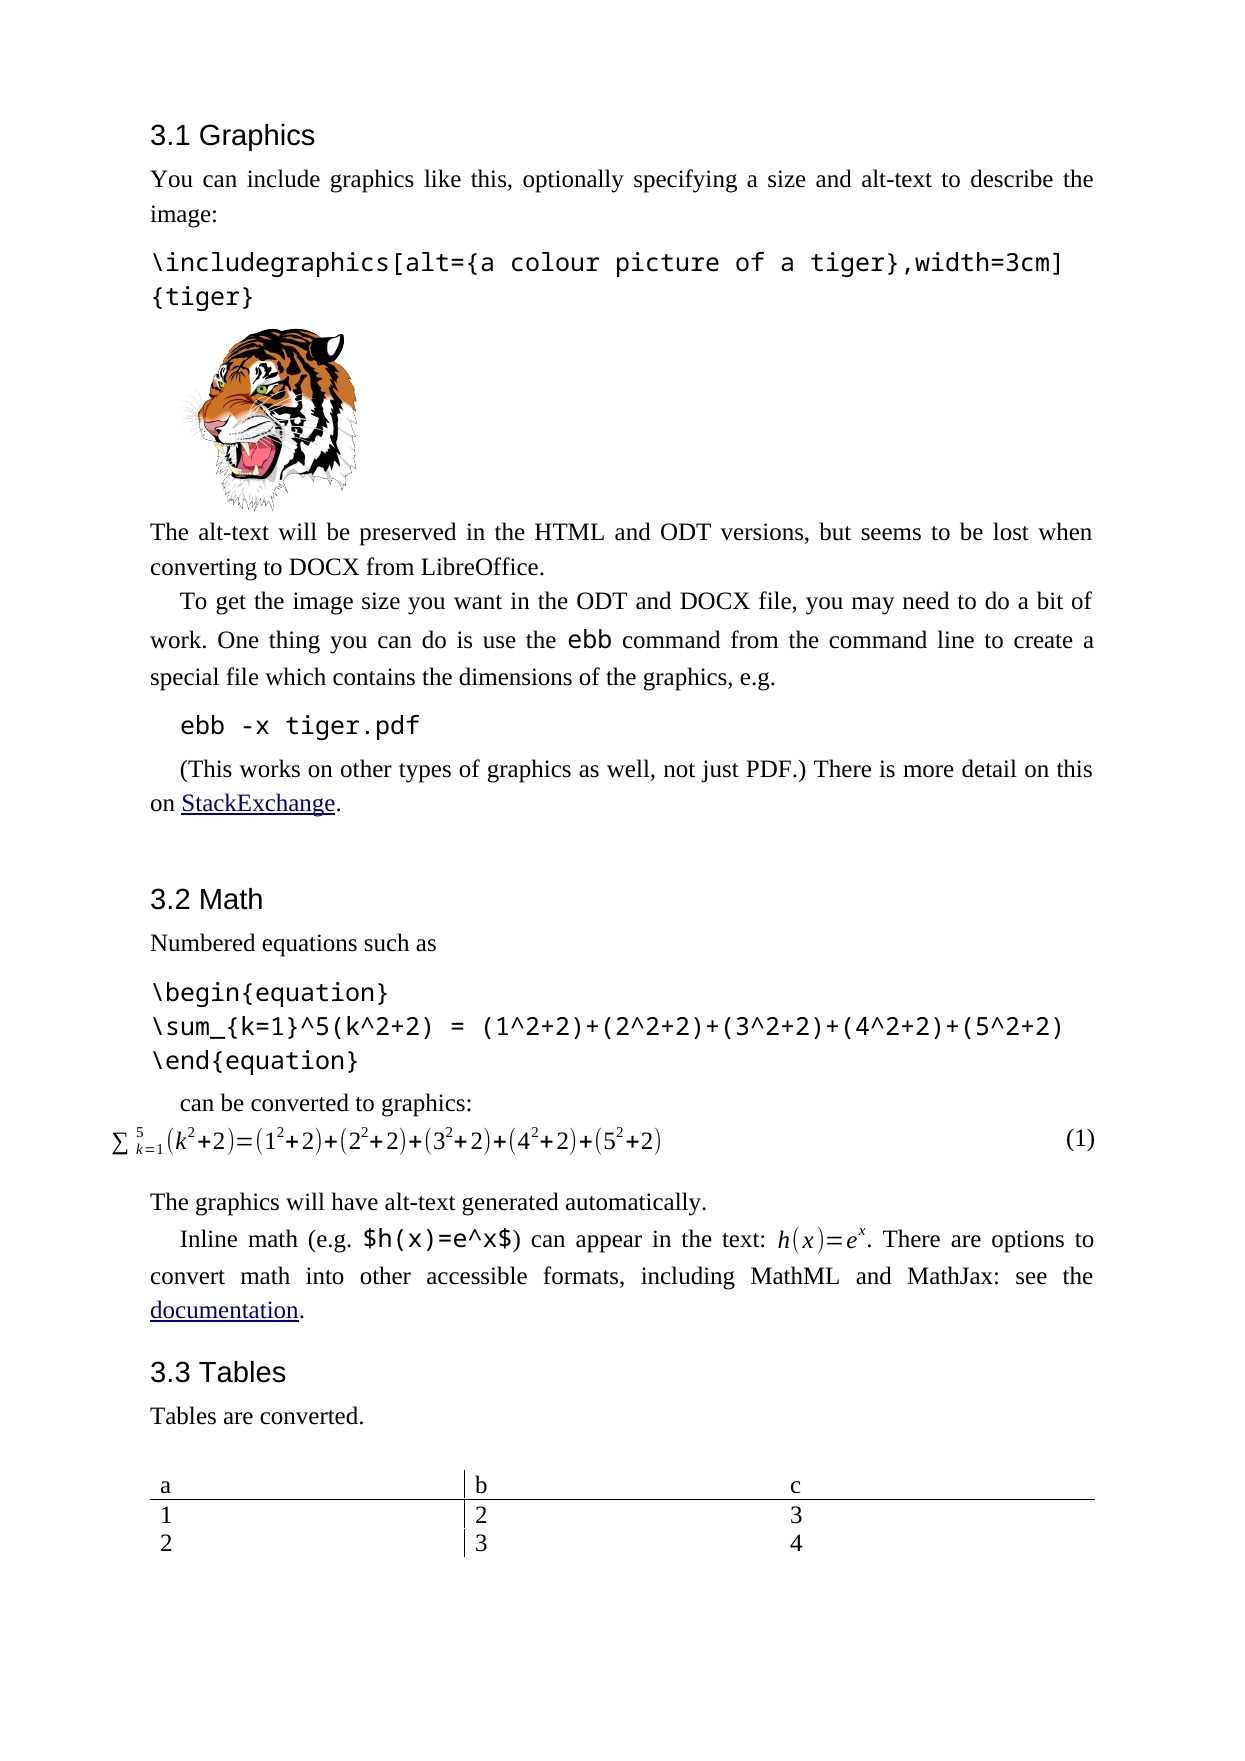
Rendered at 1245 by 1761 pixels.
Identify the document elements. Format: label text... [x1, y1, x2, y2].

table_cell 3 [780, 1500, 1095, 1528]
table_cell 3 [465, 1529, 780, 1557]
table_header b [465, 1470, 780, 1498]
subtitle 3.3 Tables [150, 1355, 1095, 1388]
table_cell 1 [150, 1500, 464, 1528]
text Tables are converted. [150, 1401, 1095, 1429]
text (This works on other types of graphics as well, not just PDF.) There is more detail on this on StackExchange. [150, 754, 1095, 817]
text To get the image size you want in the ODT and DOCX file, you may need to do a bit of work. One thing you can do is use the ebb command from the command line to create a special file which contains the dimensions of the graphics, e.g. [150, 586, 1095, 690]
text The alt-text will be preserved in the HTML and ODT versions, but seems to be lost when converting to DOCX from LibreOffice. [150, 325, 1095, 581]
table_cell 4 [780, 1529, 1095, 1557]
table_header [150, 1123, 622, 1187]
table_header (1) [622, 1123, 1095, 1187]
text You can include graphics like this, optionally specifying a size and alt-text to describe the image: [150, 164, 1095, 227]
text \begin{equation} \sum_{k=1}^5(k^2+2) = (1^2+2)+(2^2+2)+(3^2+2)+(4^2+2)+(5^2+2) \end{equation} [150, 974, 1095, 1077]
text The graphics will have alt-text generated automatically. [150, 1187, 1095, 1215]
text can be converted to graphics: [150, 1088, 1095, 1117]
text ebb -x tiger.pdf [150, 708, 1095, 742]
picture [179, 324, 358, 512]
table_cell 2 [150, 1529, 464, 1557]
table_header c [780, 1470, 1095, 1498]
text Inline math (e.g. $h(x)=e^x$) can appear in the text: . There are options to convert math into other accessible formats, including MathML and MathJax: see the documentation. [150, 1221, 1095, 1324]
text \includegraphics[alt={a colour picture of a tiger},width=3cm]{tiger} [150, 245, 1095, 313]
table_header a [150, 1470, 464, 1498]
subtitle 3.2 Math [150, 882, 1095, 916]
table_cell 2 [465, 1500, 780, 1528]
text Numbered equations such as [150, 928, 1095, 957]
subtitle 3.1 Graphics [150, 118, 1095, 152]
